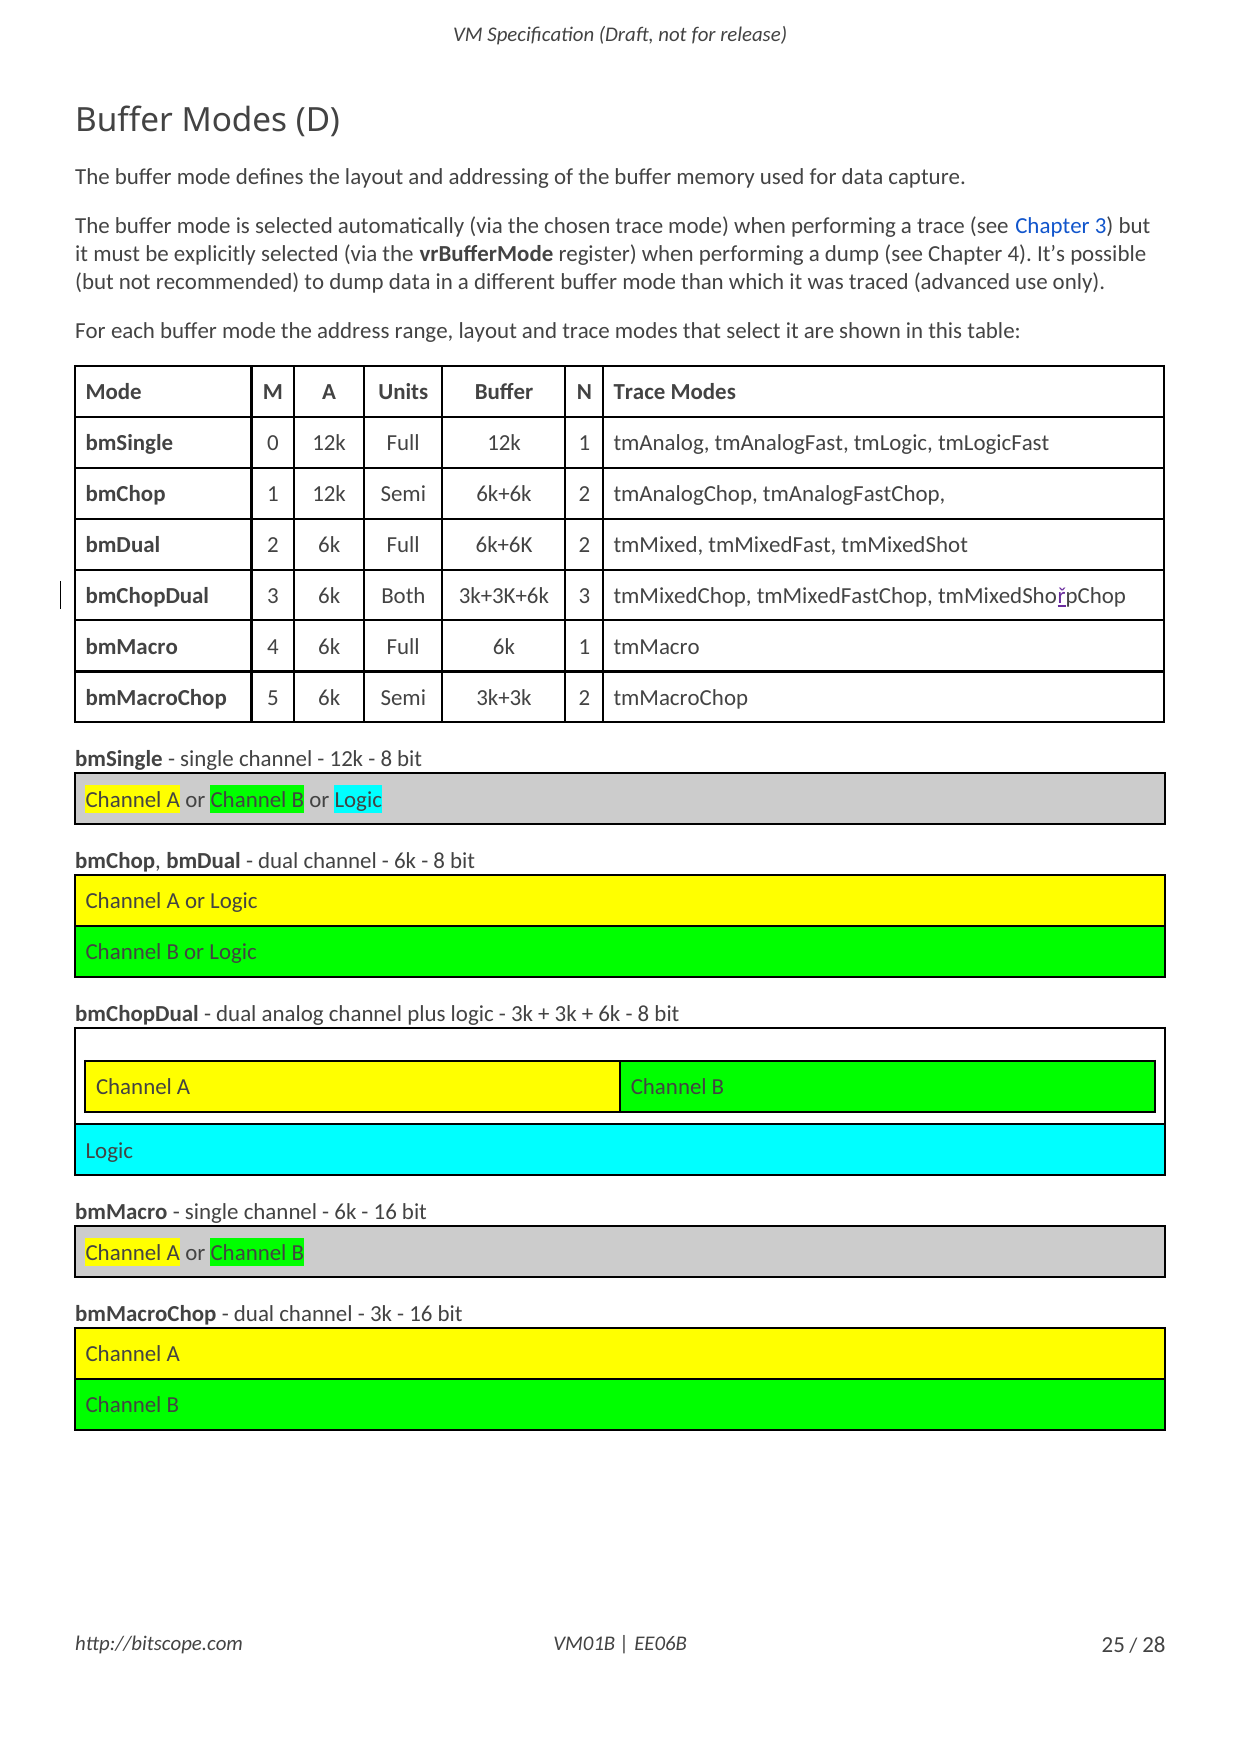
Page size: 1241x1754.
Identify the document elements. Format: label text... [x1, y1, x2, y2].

table_header A [295, 367, 363, 416]
table_cell Semi [365, 673, 441, 721]
table_header Channel A or Channel B or Logic [76, 774, 1164, 823]
table_header Units [365, 367, 441, 416]
table_cell 12k [295, 469, 363, 517]
table_cell 4 [253, 621, 293, 670]
table_cell 12k [443, 418, 564, 467]
table_cell bmMacroChop [76, 673, 250, 721]
table_cell bmChopDual [76, 571, 250, 619]
table_header M [253, 367, 293, 416]
table_cell 2 [253, 520, 293, 568]
table_cell 1 [566, 418, 602, 467]
text bmMacroChop - dual channel - 3k - 16 bit [75, 1299, 1165, 1327]
table_cell tmAnalog, tmAnalogFast, tmLogic, tmLogicFast [604, 418, 1163, 467]
text bmChop, bmDual - dual channel - 6k - 8 bit [75, 846, 1165, 874]
table_cell 3k+3k [443, 673, 564, 721]
table_cell 6k+6k [443, 469, 564, 517]
text bmChopDual - dual analog channel plus logic - 3k + 3k + 6k - 8 bit [75, 999, 1165, 1027]
table_cell Full [365, 418, 441, 467]
table_cell 0 [253, 418, 293, 467]
table_cell bmChop [76, 469, 250, 517]
table_cell tmMixedChop, tmMixedFastChop, tmMixedShořpChop [604, 571, 1163, 619]
table_cell 2 [566, 469, 602, 517]
table_header Mode [76, 367, 250, 416]
text bmSingle - single channel - 12k - 8 bit [75, 744, 1165, 772]
table_cell tmMacroChop [604, 673, 1163, 721]
text For each buffer mode the address range, layout and trace modes that select it are shown in this table: [75, 316, 1165, 344]
table_header Channel A or Channel B [76, 1227, 1164, 1276]
table_cell Full [365, 621, 441, 670]
table_cell tmAnalogChop, tmAnalogFastChop, [604, 469, 1163, 517]
table_cell Full [365, 520, 441, 568]
table_cell 6k [443, 621, 564, 670]
table_cell bmMacro [76, 621, 250, 670]
table_cell 3k+3K+6k [443, 571, 564, 619]
table_cell Both [365, 571, 441, 619]
subtitle Buffer Modes (D) [75, 96, 1165, 141]
text The buffer mode defines the layout and addressing of the buffer memory used for data capture. [75, 162, 1165, 190]
table_header Channel A or Logic [76, 876, 1164, 925]
table_cell bmDual [76, 520, 250, 568]
table_cell 1 [253, 469, 293, 517]
table_cell tmMixed, tmMixedFast, tmMixedShot [604, 520, 1163, 568]
table_header [76, 1029, 1164, 1123]
table_cell 2 [566, 520, 602, 568]
table_header Trace Modes [604, 367, 1163, 416]
table_header Channel B [621, 1062, 1154, 1111]
table_cell Logic [76, 1125, 1164, 1174]
table_cell 3 [566, 571, 602, 619]
table_header Channel A [86, 1062, 619, 1111]
text The buffer mode is selected automatically (via the chosen trace mode) when performing a trace (see Chapter 3) but it must be explicitly selected (via the vrBufferMode register) when performing a dump (see Chapter 4). It’s possible (but not recommended) to dump data in a different buffer mode than which it was traced (advanced use only). [75, 211, 1165, 295]
table_cell 12k [295, 418, 363, 467]
table_cell tmMacro [604, 621, 1163, 670]
table_cell 6k+6K [443, 520, 564, 568]
table_cell 3 [253, 571, 293, 619]
table_header Buffer [443, 367, 564, 416]
table_cell bmSingle [76, 418, 250, 467]
table_cell 6k [295, 621, 363, 670]
table_cell 2 [566, 673, 602, 721]
table_cell 6k [295, 571, 363, 619]
table_cell Channel B [76, 1380, 1164, 1429]
table_cell Channel B or Logic [76, 927, 1164, 976]
table_cell 6k [295, 673, 363, 721]
table_cell 1 [566, 621, 602, 670]
text bmMacro - single channel - 6k - 16 bit [75, 1197, 1165, 1225]
table_header Channel A [76, 1329, 1164, 1378]
table_cell 5 [253, 673, 293, 721]
table_cell 6k [295, 520, 363, 568]
table_cell Semi [365, 469, 441, 517]
table_header N [566, 367, 602, 416]
